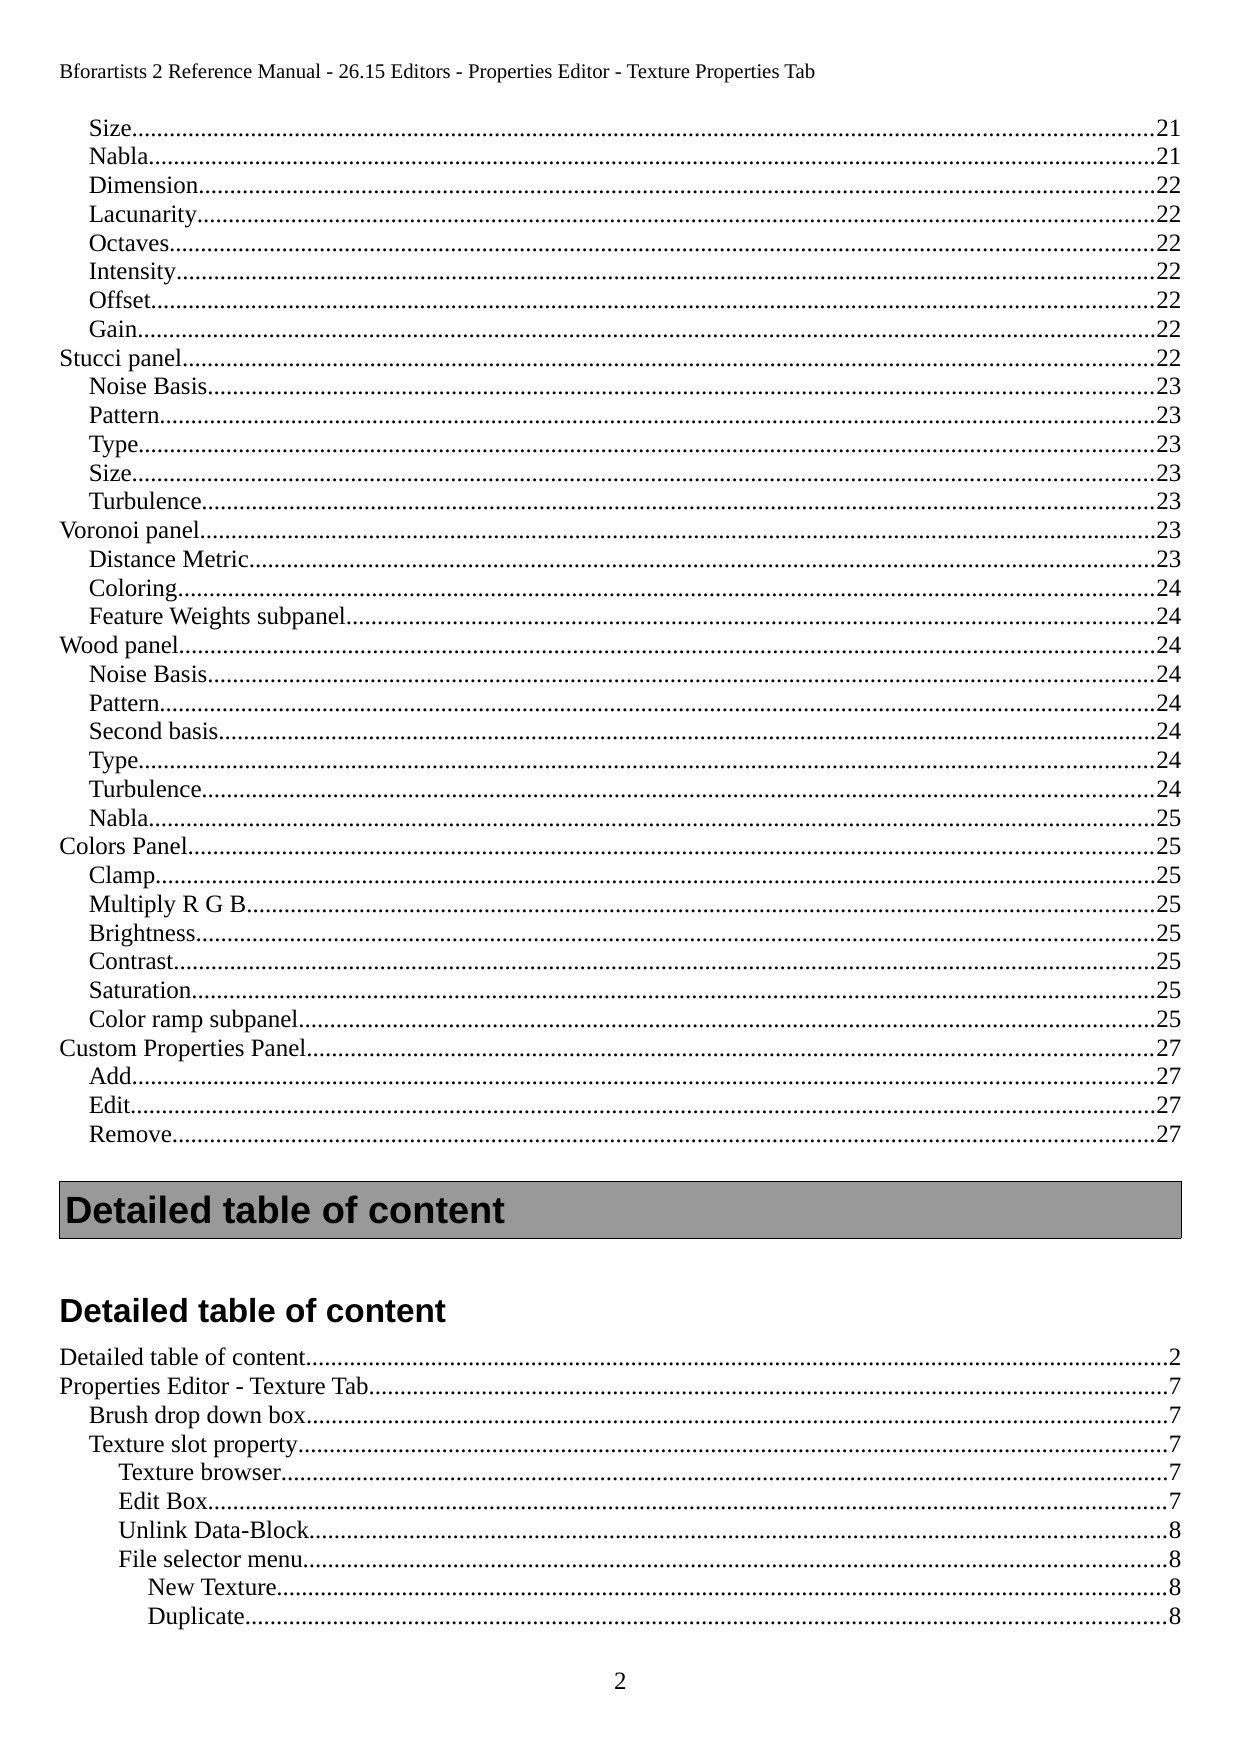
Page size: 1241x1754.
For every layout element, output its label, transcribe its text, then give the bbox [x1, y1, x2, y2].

text Intensity 22 [88, 256, 1181, 285]
text Noise Basis 24 [88, 659, 1181, 688]
text Turbulence 24 [88, 774, 1181, 803]
text New Texture 8 [147, 1572, 1181, 1601]
text Wood panel 24 [59, 630, 1181, 659]
text Clamp 25 [88, 860, 1181, 889]
text Size 21 [88, 113, 1181, 141]
text Pattern 23 [88, 400, 1181, 429]
text Nabla 25 [88, 803, 1181, 831]
text Remove 27 [88, 1119, 1181, 1148]
text Pattern 24 [88, 688, 1181, 716]
text Nabla 21 [88, 141, 1181, 170]
text Coloring 24 [88, 573, 1181, 601]
text Second basis 24 [88, 716, 1181, 745]
text Color ramp subpanel 25 [88, 1004, 1181, 1033]
text Add 27 [88, 1061, 1181, 1090]
text Type 23 [88, 429, 1181, 458]
text Stucci panel 22 [59, 343, 1181, 371]
text Voronoi panel 23 [59, 515, 1181, 544]
text Unlink Data-Block 8 [118, 1515, 1181, 1544]
text Detailed table of content 2 [59, 1342, 1181, 1371]
text Octaves 22 [88, 228, 1181, 256]
text Brightness 25 [88, 918, 1181, 946]
text Texture browser 7 [118, 1457, 1181, 1486]
text Feature Weights subpanel 24 [88, 601, 1181, 630]
text Properties Editor - Texture Tab 7 [59, 1371, 1181, 1400]
text Dimension 22 [88, 170, 1181, 199]
text Custom Properties Panel 27 [59, 1033, 1181, 1061]
text Multiply R G B 25 [88, 889, 1181, 918]
text Edit 27 [88, 1090, 1181, 1119]
text Type 24 [88, 745, 1181, 774]
text Distance Metric 23 [88, 544, 1181, 573]
text Contrast 25 [88, 946, 1181, 975]
text Turbulence 23 [88, 486, 1181, 515]
text Brush drop down box 7 [88, 1400, 1181, 1429]
text Duplicate 8 [147, 1601, 1181, 1630]
table_header Detailed table of content [60, 1182, 1181, 1238]
text Offset 22 [88, 285, 1181, 314]
text Size 23 [88, 458, 1181, 486]
subtitle Detailed table of content [59, 1291, 1181, 1330]
text Gain 22 [88, 314, 1181, 343]
text Edit Box 7 [118, 1486, 1181, 1515]
text Saturation 25 [88, 975, 1181, 1004]
text Noise Basis 23 [88, 371, 1181, 400]
text Lacunarity 22 [88, 199, 1181, 228]
text File selector menu 8 [118, 1544, 1181, 1572]
text Colors Panel 25 [59, 831, 1181, 860]
text Texture slot property 7 [88, 1429, 1181, 1457]
